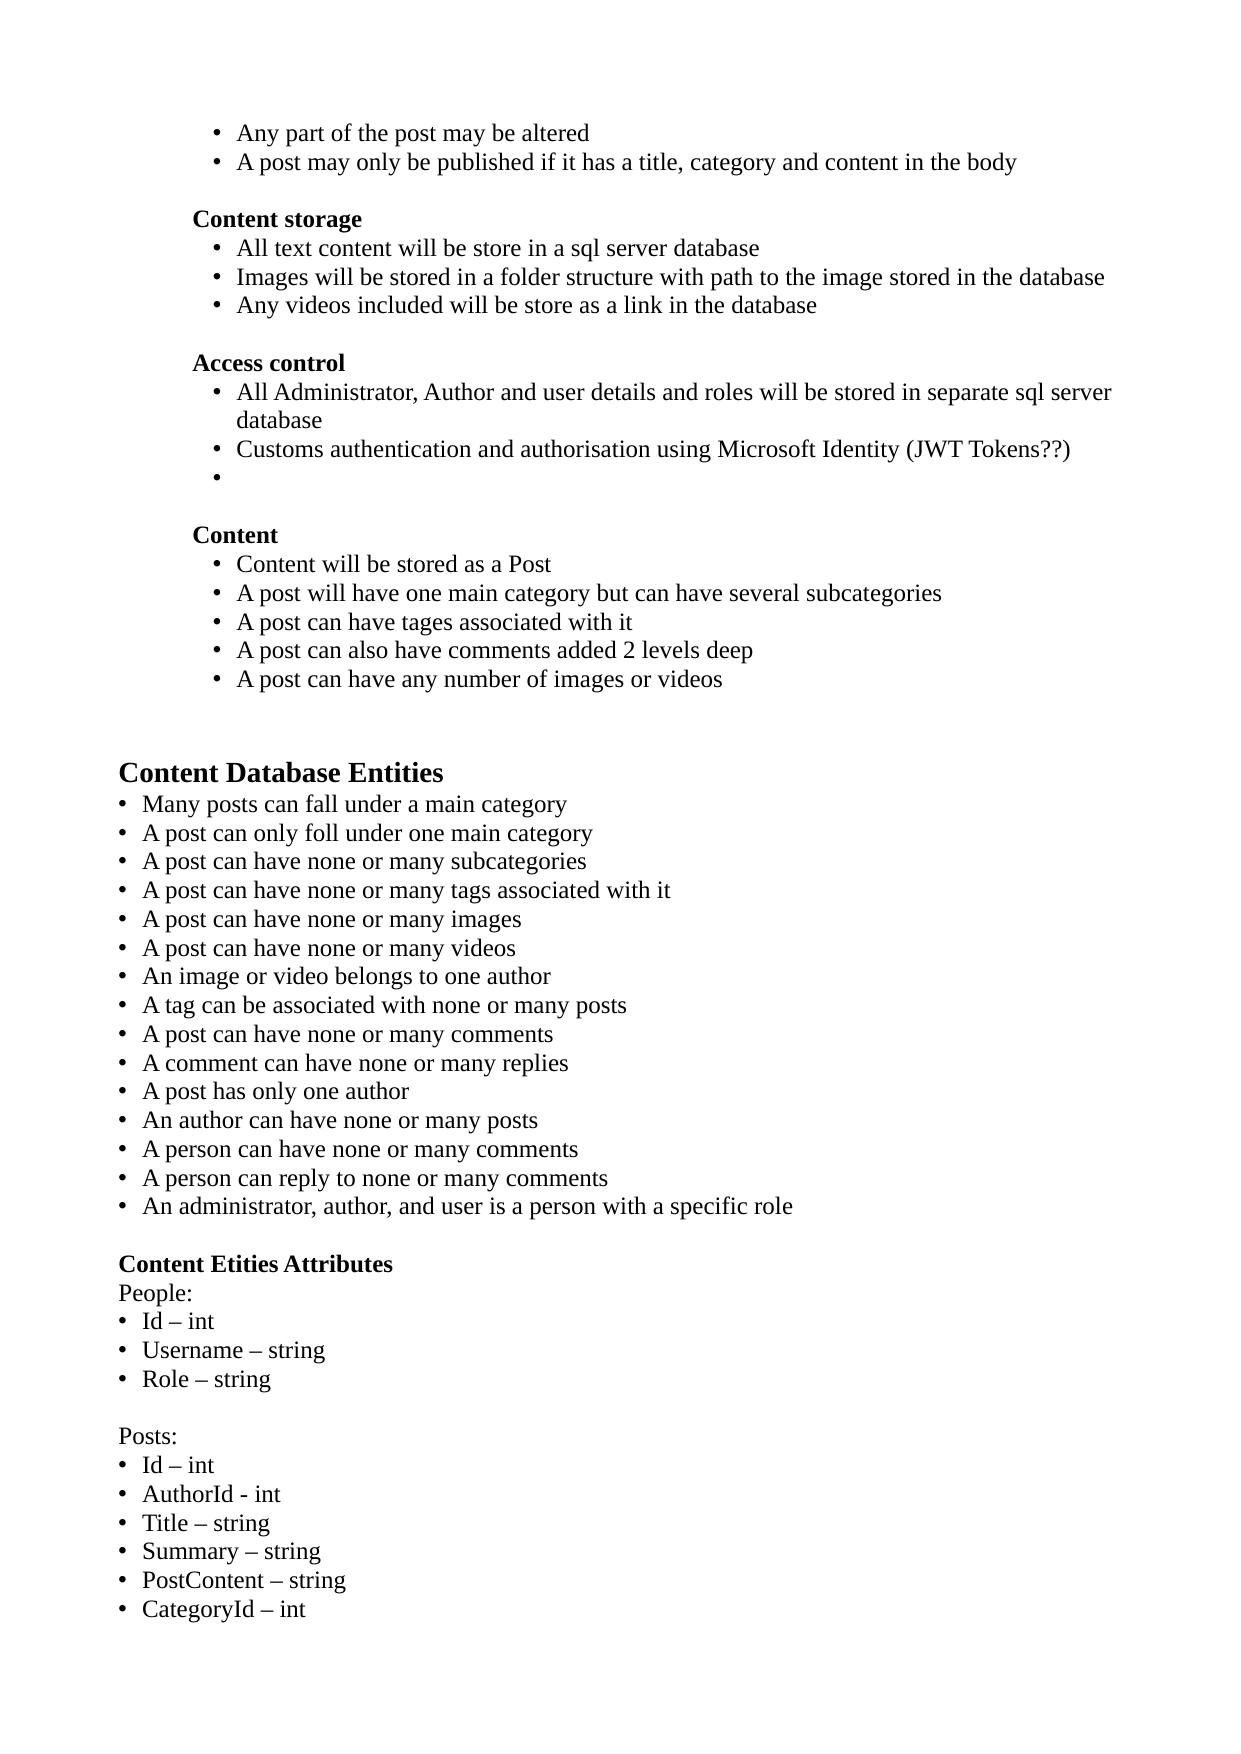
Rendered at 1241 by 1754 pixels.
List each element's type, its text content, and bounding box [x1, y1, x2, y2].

text Access control [192, 348, 1122, 377]
list Title – string [118, 1508, 1122, 1536]
text Content [192, 521, 1122, 549]
list A post can have none or many images [118, 904, 1122, 933]
list A post may only be published if it has a title, category and content in the body [213, 147, 1122, 176]
list Summary – string [118, 1536, 1122, 1565]
list PostContent – string [118, 1565, 1122, 1594]
list CategoryId – int [118, 1594, 1122, 1623]
text Content Etities Attributes [118, 1249, 1122, 1278]
list A post can have any number of images or videos [213, 664, 1122, 693]
list Content will be stored as a Post [213, 549, 1122, 578]
list An administrator, author, and user is a person with a specific role [118, 1191, 1122, 1220]
list A comment can have none or many replies [118, 1048, 1122, 1076]
list Id – int [118, 1450, 1122, 1479]
list All text content will be store in a sql server database [213, 233, 1122, 262]
list Any videos included will be store as a link in the database [213, 291, 1122, 319]
list A post can have none or many tags associated with it [118, 875, 1122, 904]
list All Administrator, Author and user details and roles will be stored in separate sql server database [213, 377, 1122, 434]
list Many posts can fall under a main category [118, 789, 1122, 818]
text Content storage [118, 204, 1122, 233]
list Any part of the post may be altered [213, 118, 1122, 147]
list A post can have none or many videos [118, 933, 1122, 961]
list A post can only foll under one main category [118, 818, 1122, 846]
list A person can reply to none or many comments [118, 1163, 1122, 1191]
text People: [118, 1278, 1122, 1306]
list A post will have one main category but can have several subcategories [213, 578, 1122, 607]
list A post can have none or many comments [118, 1019, 1122, 1048]
text Content Database Entities [118, 755, 1122, 789]
list Role – string [118, 1364, 1122, 1393]
list A post can have none or many subcategories [118, 846, 1122, 875]
list A post can also have comments added 2 levels deep [213, 636, 1122, 664]
list A person can have none or many comments [118, 1134, 1122, 1163]
list A post has only one author [118, 1076, 1122, 1105]
list Id – int [118, 1306, 1122, 1335]
list A tag can be associated with none or many posts [118, 990, 1122, 1019]
list An image or video belongs to one author [118, 961, 1122, 990]
list Images will be stored in a folder structure with path to the image stored in the database [213, 262, 1122, 291]
list AuthorId - int [118, 1479, 1122, 1508]
list Customs authentication and authorisation using Microsoft Identity (JWT Tokens??) [213, 434, 1122, 463]
list A post can have tages associated with it [213, 607, 1122, 636]
list Username – string [118, 1335, 1122, 1364]
text Posts: [118, 1421, 1122, 1450]
list An author can have none or many posts [118, 1105, 1122, 1134]
